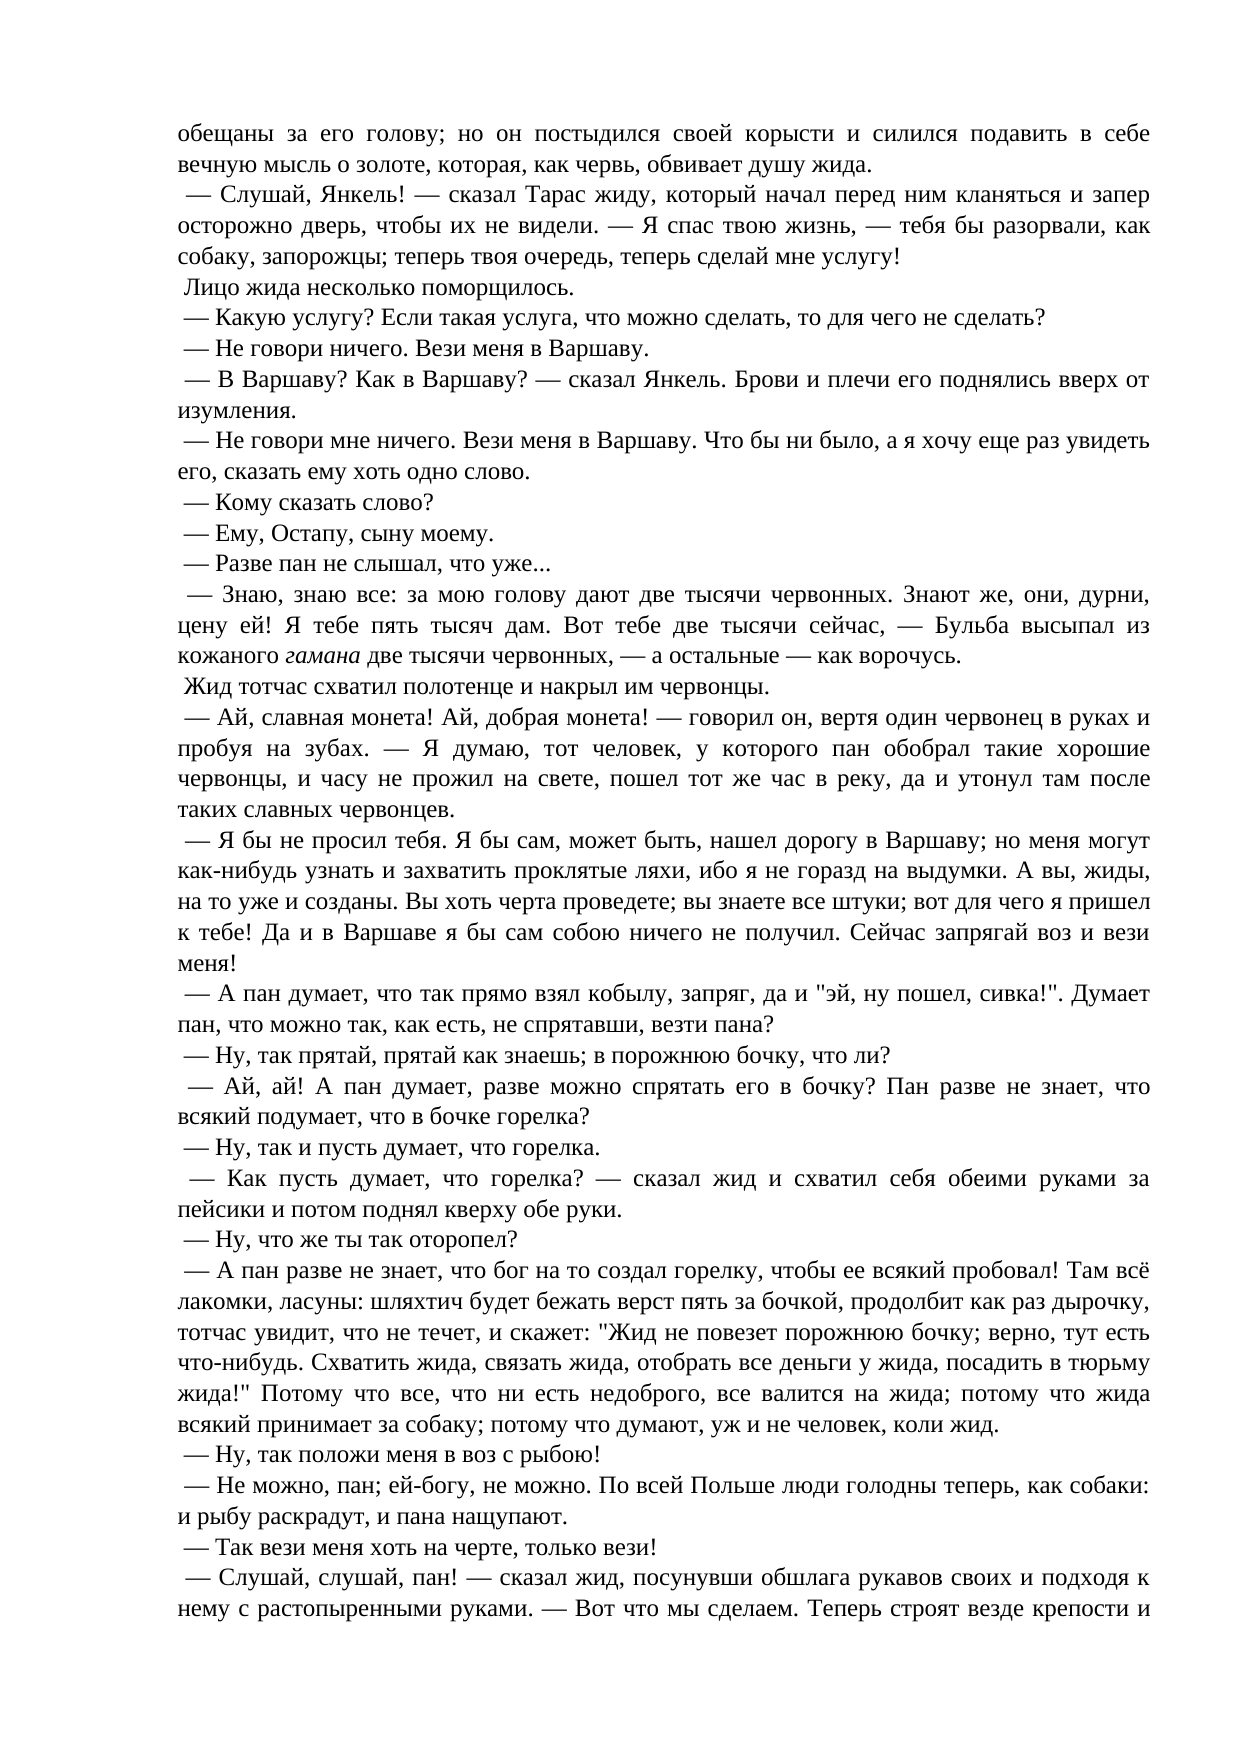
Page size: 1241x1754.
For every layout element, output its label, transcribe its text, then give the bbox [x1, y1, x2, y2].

text — Я бы не просил тебя. Я бы сам, может быть, нашел дорогу в Варшаву; но меня могут как-нибудь узнать и захватить проклятые ляхи, ибо я не горазд на выдумки. А вы, жиды, на то уже и созданы. Вы хоть черта проведете; вы знаете все штуки; вот для чего я пришел к тебе! Да и в Варшаве я бы сам собою ничего не получил. Сейчас запрягай воз и вези меня! [177, 825, 1152, 977]
text — Не говори мне ничего. Вези меня в Варшаву. Что бы ни было, а я хочу еще раз увидеть его, сказать ему хоть одно слово. [177, 425, 1152, 485]
text — Ай, ай! А пан думает, разве можно спрятать его в бочку? Пан разве не знает, что всякий подумает, что в бочке горелка? [177, 1071, 1152, 1130]
text — Ай, славная монета! Ай, добрая монета! — говорил он, вертя один червонец в руках и пробуя на зубах. — Я думаю, тот человек, у которого пан обобрал такие хорошие червонцы, и часу не прожил на свете, пошел тот же час в реку, да и утонул там после таких славных червонцев. [177, 702, 1152, 823]
text — Как пусть думает, что горелка? — сказал жид и схватил себя обеими руками за пейсики и потом поднял кверху обе руки. [177, 1163, 1152, 1222]
text — Ну, так и пусть думает, что горелка. [177, 1132, 1152, 1161]
text — Разве пан не слышал, что уже... [177, 548, 1152, 577]
text — Так вези меня хоть на черте, только вези! [177, 1532, 1152, 1560]
text — Какую услугу? Если такая услуга, что можно сделать, то для чего не сделать? [177, 302, 1152, 331]
text — Не можно, пан; ей-богу, не можно. По всей Польше люди голодны теперь, как собаки: и рыбу раскрадут, и пана нащупают. [177, 1470, 1152, 1530]
text — Ну, так прятай, прятай как знаешь; в порожнюю бочку, что ли? [177, 1040, 1152, 1069]
text — А пан разве не знает, что бог на то создал горелку, чтобы ее всякий пробовал! Там всё лакомки, ласуны: шляхтич будет бежать верст пять за бочкой, продолбит как раз дырочку, тотчас увидит, что не течет, и скажет: "Жид не повезет порожнюю бочку; верно, тут есть что-нибудь. Схватить жида, связать жида, отобрать все деньги у жида, посадить в тюрьму жида!" Потому что все, что ни есть недоброго, все валится на жида; потому что жида всякий принимает за собаку; потому что думают, уж и не человек, коли жид. [177, 1255, 1152, 1437]
text — Кому сказать слово? [177, 487, 1152, 516]
text — Знаю, знаю все: за мою голову дают две тысячи червонных. Знают же, они, дурни, цену ей! Я тебе пять тысяч дам. Вот тебе две тысячи сейчас, — Бульба высыпал из кожаного гамана две тысячи червонных, — а остальные — как ворочусь. [177, 579, 1152, 669]
text — А пан думает, что так прямо взял кобылу, запряг, да и "эй, ну пошел, сивка!". Думает пан, что можно так, как есть, не спрятавши, везти пана? [177, 978, 1152, 1038]
text — В Варшаву? Как в Варшаву? — сказал Янкель. Брови и плечи его поднялись вверх от изумления. [177, 364, 1152, 423]
text — Ну, что же ты так оторопел? [177, 1224, 1152, 1253]
text Жид тотчас схватил полотенце и накрыл им червонцы. [177, 671, 1152, 700]
text — Слушай, слушай, пан! — сказал жид, посунувши обшлага рукавов своих и подходя к нему с растопыренными руками. — Вот что мы сделаем. Теперь строят везде крепости и [177, 1562, 1152, 1622]
text Лицо жида несколько поморщилось. [177, 272, 1152, 301]
text — Ему, Остапу, сыну моему. [177, 518, 1152, 546]
text — Слушай, Янкель! — сказал Тарас жиду, который начал перед ним кланяться и запер осторожно дверь, чтобы их не видели. — Я спас твою жизнь, — тебя бы разорвали, как собаку, запорожцы; теперь твоя очередь, теперь сделай мне услугу! [177, 179, 1152, 270]
text — Ну, так положи меня в воз с рыбою! [177, 1439, 1152, 1468]
text — Не говори ничего. Вези меня в Варшаву. [177, 333, 1152, 362]
text обещаны за его голову; но он постыдился своей корысти и силился подавить в себе вечную мысль о золоте, которая, как червь, обвивает душу жида. [177, 118, 1152, 178]
